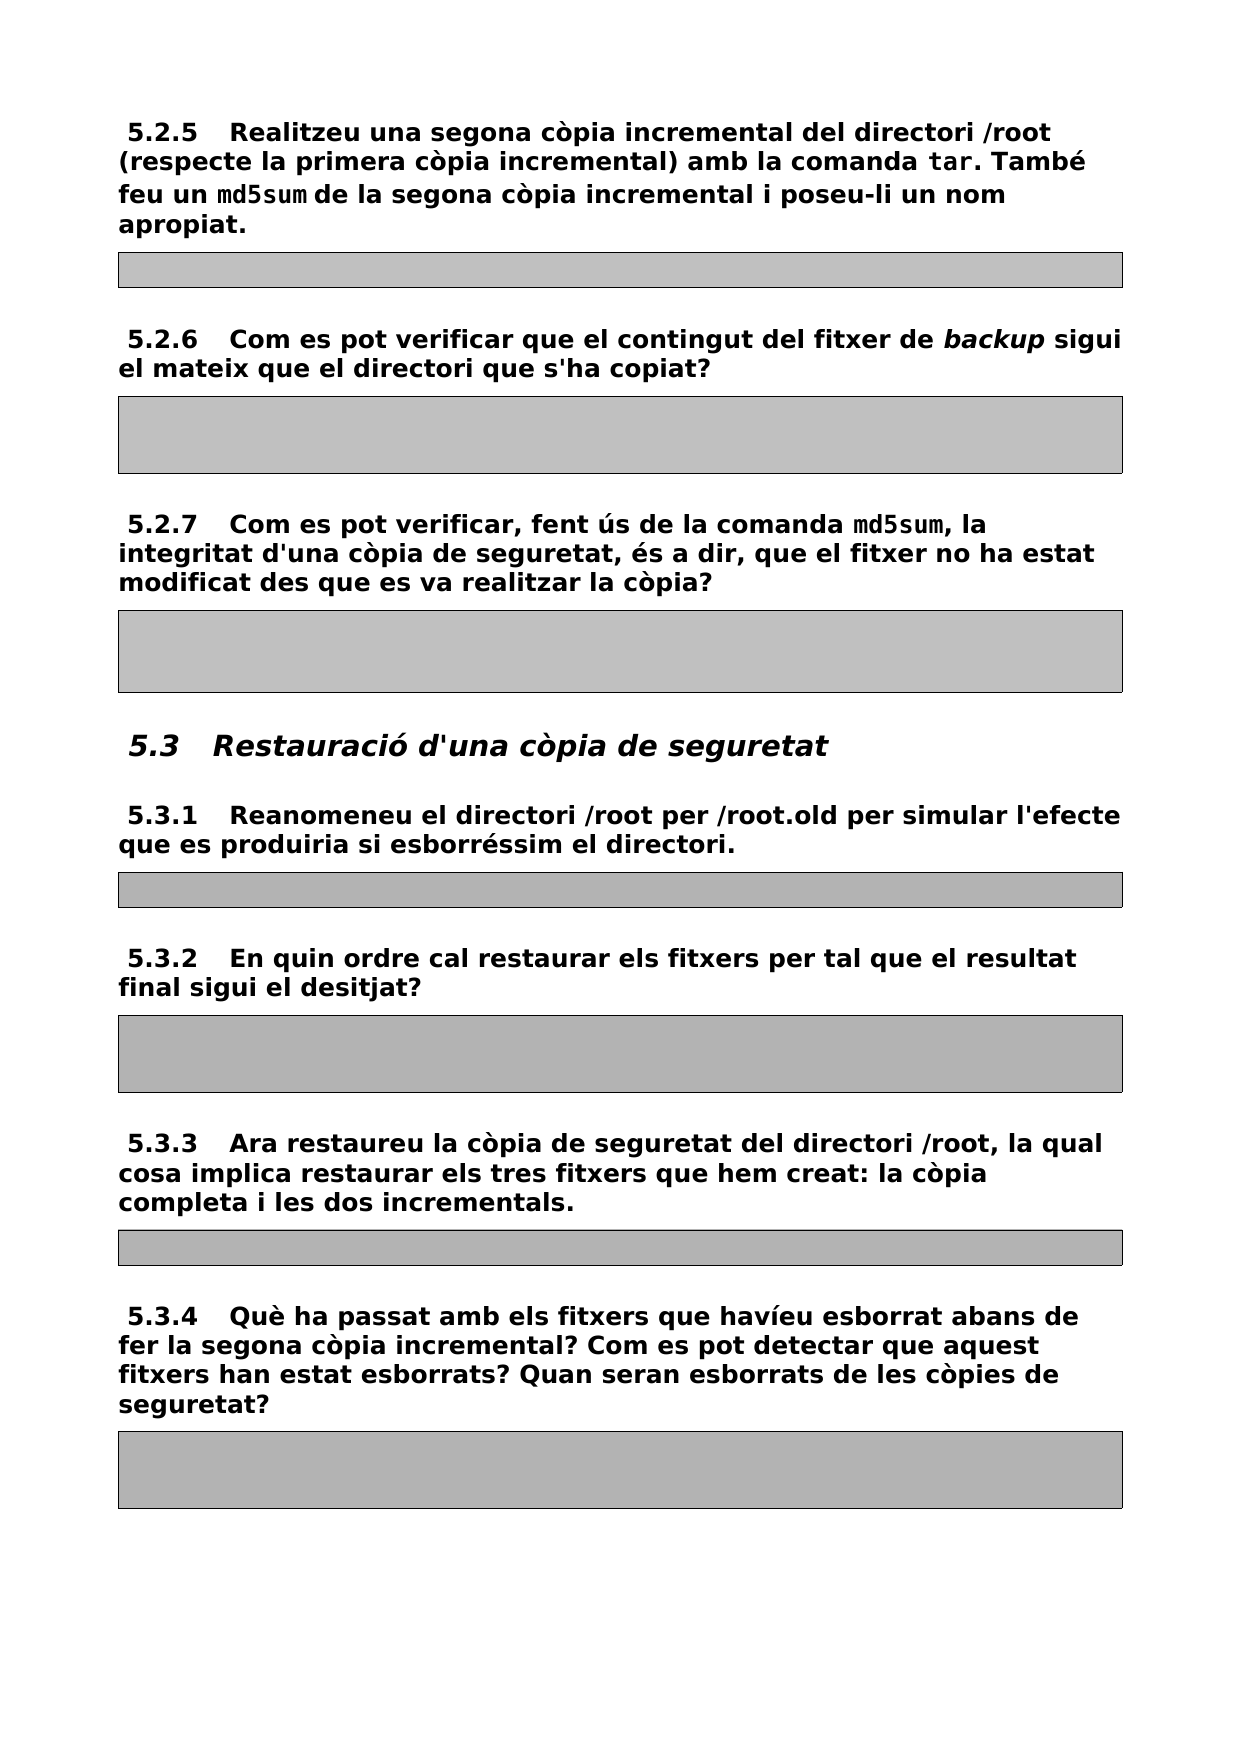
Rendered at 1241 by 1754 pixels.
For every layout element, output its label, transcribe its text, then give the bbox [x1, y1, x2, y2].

subtitle Reanomeneu el directori /root per /root.old per simular l'efecte que es produiria si esborréssim el directori. [118, 801, 1122, 859]
subtitle Com es pot verificar, fent ús de la comanda md5sum, la integritat d'una còpia de seguretat, és a dir, que el fitxer no ha estat modificat des que es va realitzar la còpia? [118, 510, 1122, 598]
subtitle Realitzeu una segona còpia incremental del directori /root (respecte la primera còpia incremental) amb la comanda tar. També feu un md5sum de la segona còpia incremental i poseu-li un nom apropiat. [118, 118, 1122, 240]
subtitle Ara restaureu la còpia de seguretat del directori /root, la qual cosa implica restaurar els tres fitxers que hem creat: la còpia completa i les dos incrementals. [118, 1129, 1122, 1217]
subtitle Què ha passat amb els fitxers que havíeu esborrat abans de fer la segona còpia incremental? Com es pot detectar que aquest fitxers han estat esborrats? Quan seran esborrats de les còpies de seguretat? [118, 1302, 1122, 1419]
subtitle Com es pot verificar que el contingut del fitxer de backup sigui el mateix que el directori que s'ha copiat? [118, 325, 1122, 383]
subtitle En quin ordre cal restaurar els fitxers per tal que el resultat final sigui el desitjat? [118, 944, 1122, 1003]
subtitle Restauració d'una còpia de seguretat [118, 729, 1122, 763]
